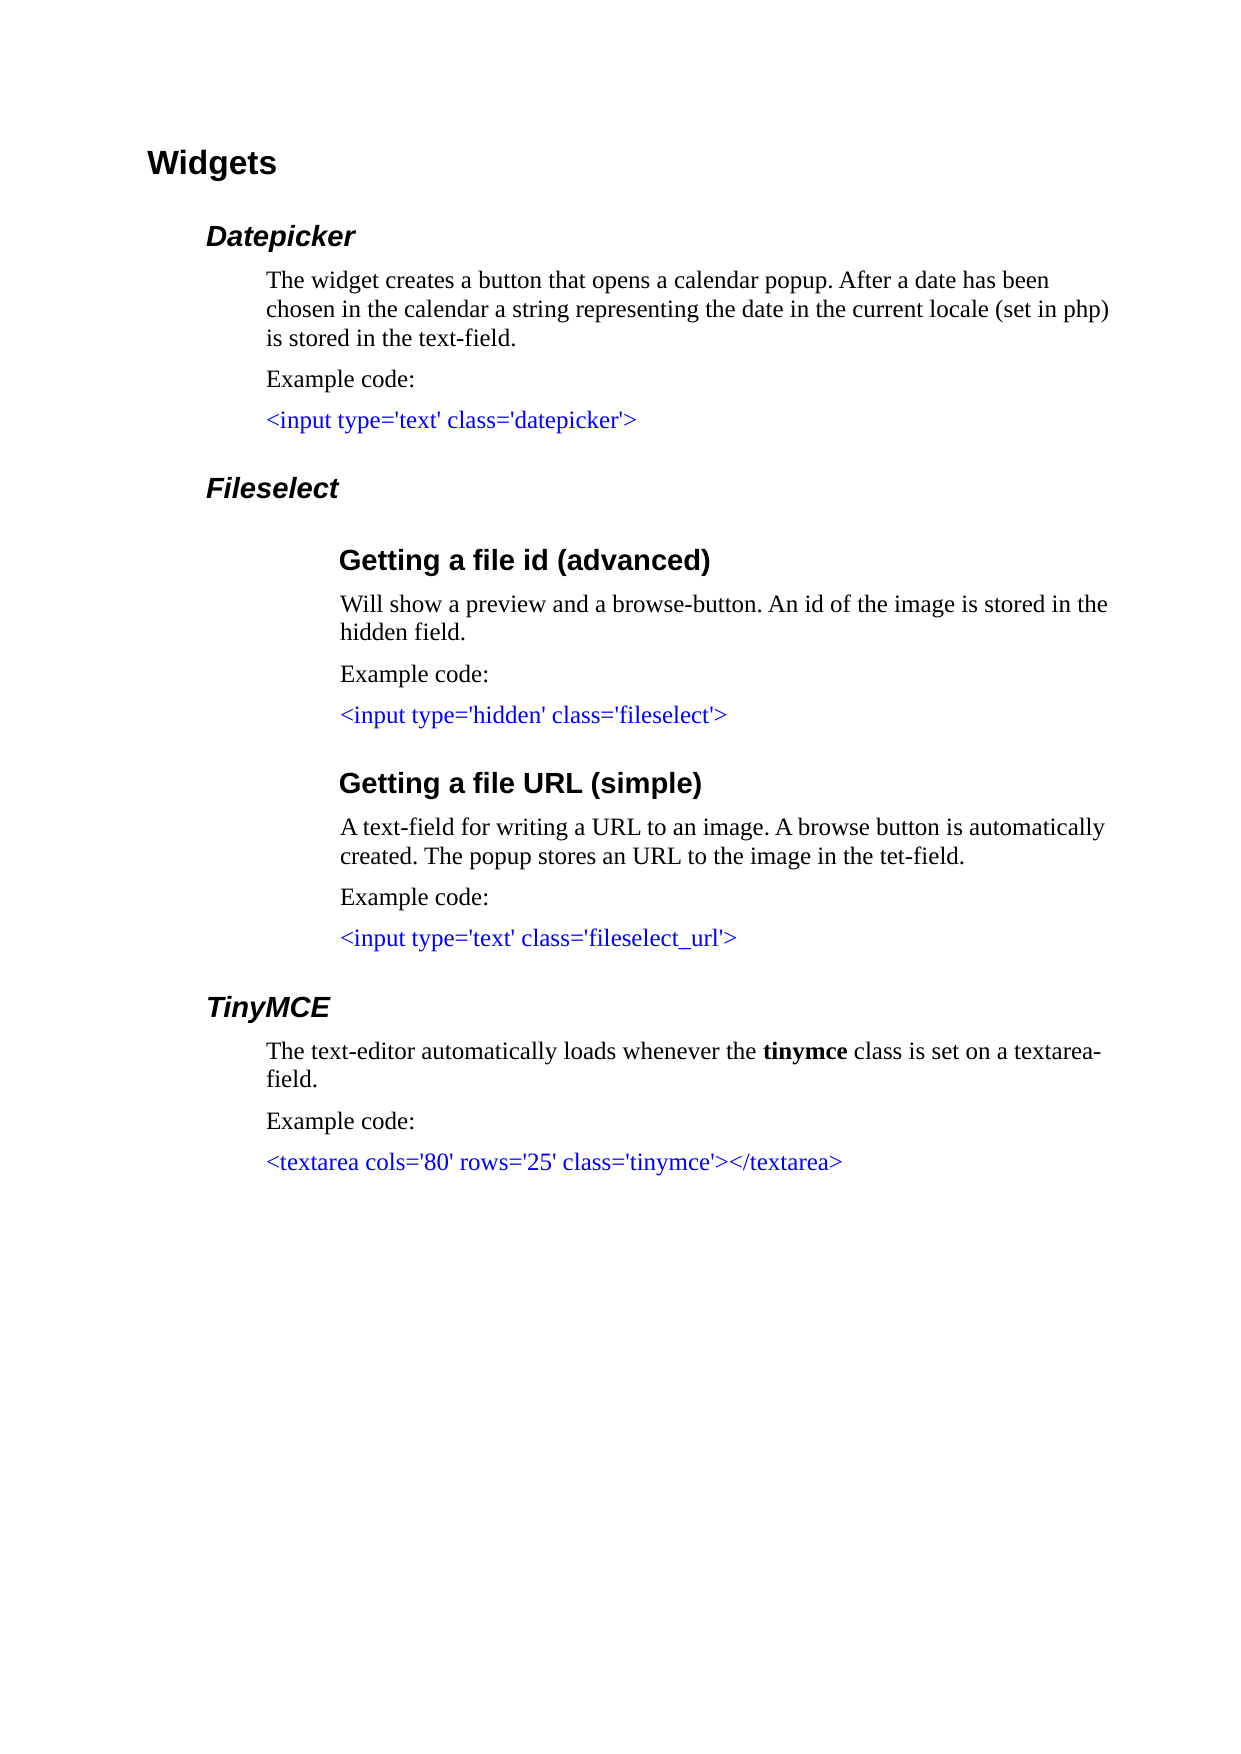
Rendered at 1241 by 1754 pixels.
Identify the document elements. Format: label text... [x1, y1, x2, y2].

text Example code: [340, 882, 1122, 911]
text The text-editor automatically loads whenever the tinymce class is set on a textarea-field. [266, 1036, 1122, 1093]
subtitle Getting a file id (advanced) [338, 543, 1122, 576]
text <textarea cols='80' rows='25' class='tinymce'></textarea> [266, 1147, 1122, 1176]
text A text-field for writing a URL to an image. A browse button is automatically created. The popup stores an URL to the image in the tet-field. [340, 812, 1122, 870]
subtitle Widgets [147, 143, 1122, 182]
text Example code: [340, 659, 1122, 687]
subtitle Getting a file URL (simple) [338, 766, 1122, 800]
text Example code: [266, 364, 1122, 393]
text <input type='text' class='datepicker'> [266, 405, 1122, 434]
text Will show a preview and a browse-button. An id of the image is stored in the hidden field. [340, 589, 1122, 646]
subtitle Fileselect [206, 472, 1122, 505]
subtitle Datepicker [206, 219, 1122, 253]
subtitle TinyMCE [206, 990, 1122, 1023]
text <input type='hidden' class='fileselect'> [340, 700, 1122, 729]
text <input type='text' class='fileselect_url'> [340, 923, 1122, 952]
text Example code: [266, 1106, 1122, 1134]
text The widget creates a button that opens a calendar popup. After a date has been chosen in the calendar a string representing the date in the current locale (set in php) is stored in the text-field. [266, 265, 1122, 352]
